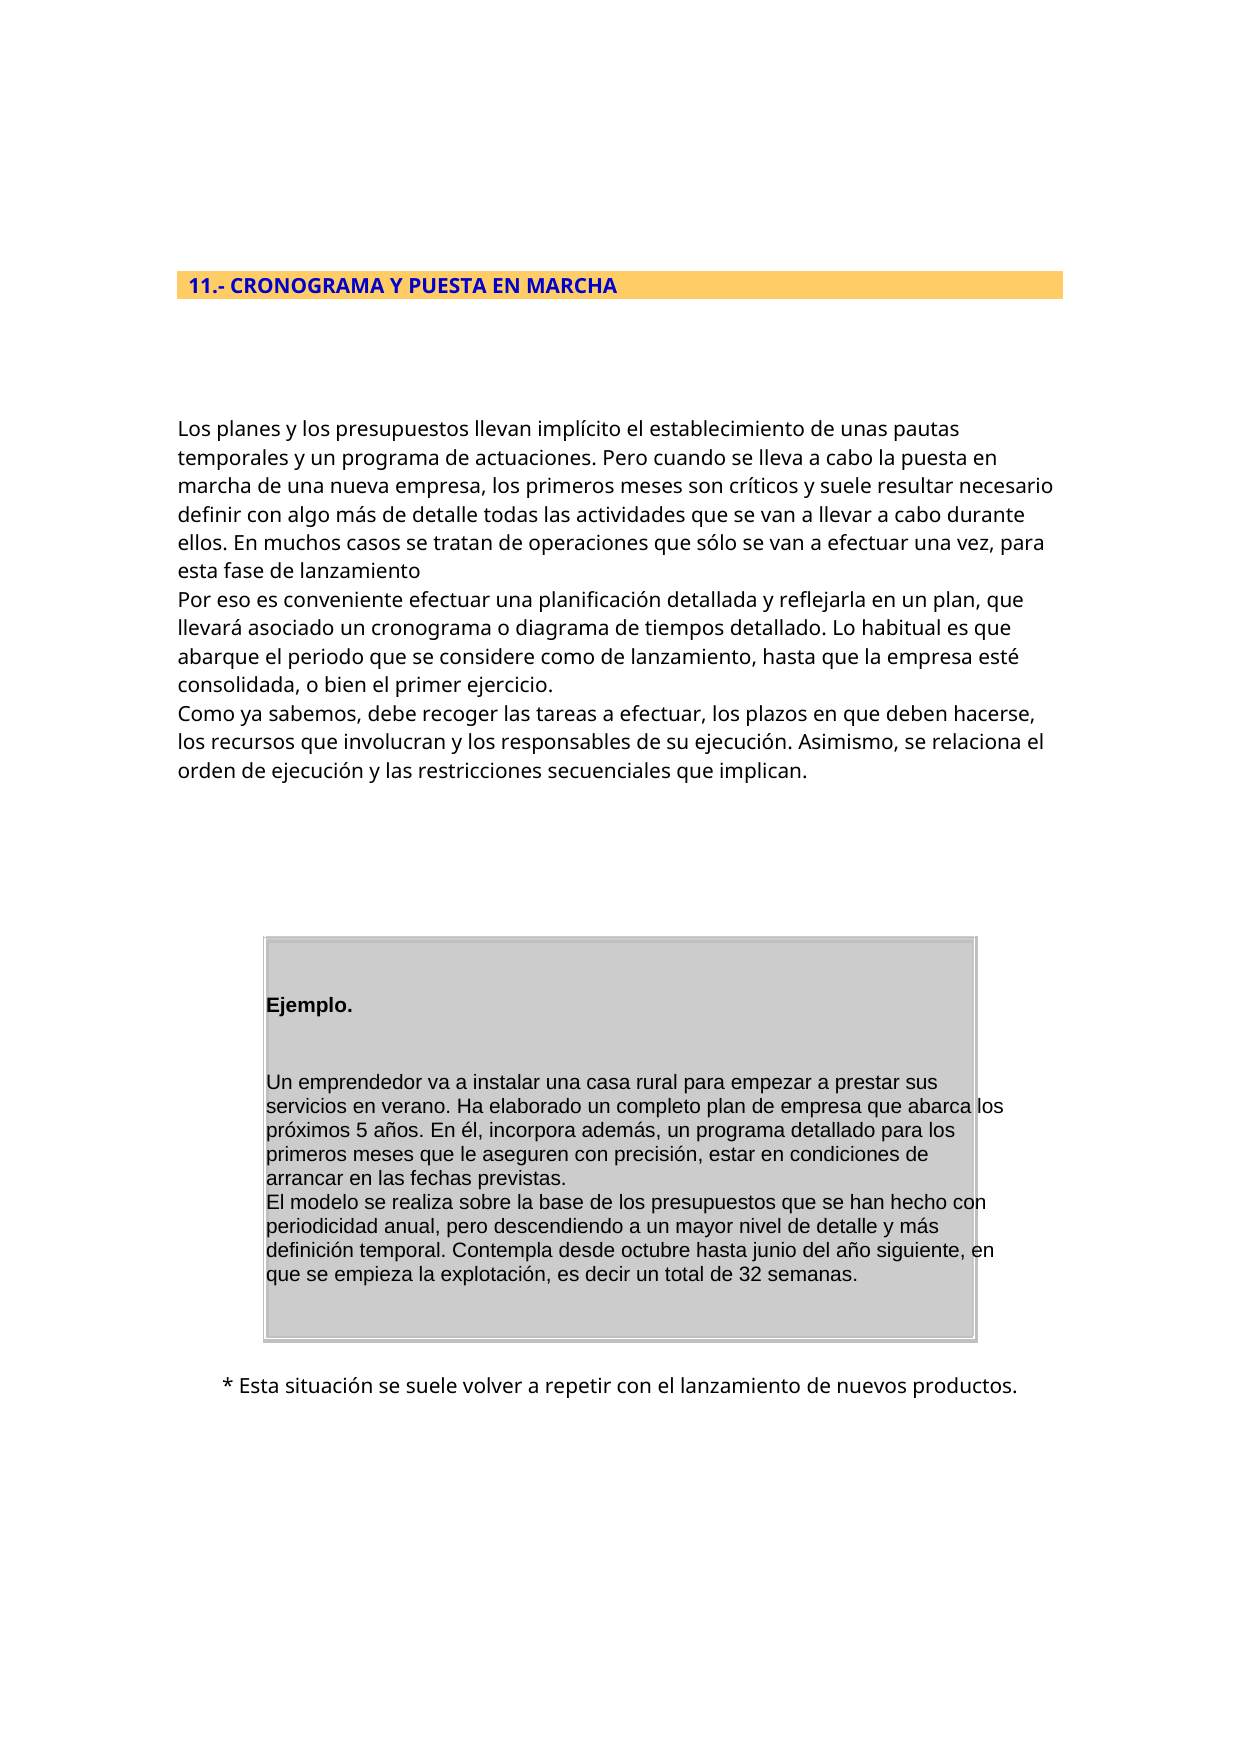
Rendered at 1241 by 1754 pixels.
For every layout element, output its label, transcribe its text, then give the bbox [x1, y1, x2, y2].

table_header 11.- CRONOGRAMA Y PUESTA EN MARCHA [177, 271, 1063, 299]
text * Esta situación se suele volver a repetir con el lanzamiento de nuevos productos. [177, 1372, 1063, 1400]
table_header Ejemplo. Un emprendedor va a instalar una casa rural para empezar a prestar sus servicios en verano. Ha elaborado un completo plan de empresa que abarca los próximos 5 años. En él, incorpora además, un programa detallado para los primeros meses que le aseguren con precisión, estar en condiciones de arrancar en las fechas previstas. El modelo se realiza sobre la base de los presupuestos que se han hecho con periodicidad anual, pero descendiendo a un mayor nivel de detalle y más definición temporal. Contempla desde octubre hasta junio del año siguiente, en que se empieza la explotación, es decir un total de 32 semanas. [269, 943, 972, 1336]
text Los planes y los presupuestos llevan implícito el establecimiento de unas pautas temporales y un programa de actuaciones. Pero cuando se lleva a cabo la puesta en marcha de una nueva empresa, los primeros meses son críticos y suele resultar necesario definir con algo más de detalle todas las actividades que se van a llevar a cabo durante ellos. En muchos casos se tratan de operaciones que sólo se van a efectuar una vez, para esta fase de lanzamiento Por eso es conveniente efectuar una planificación detallada y reflejarla en un plan, que llevará asociado un cronograma o diagrama de tiempos detallado. Lo habitual es que abarque el periodo que se considere como de lanzamiento, hasta que la empresa esté consolidada, o bien el primer ejercicio. Como ya sabemos, debe recoger las tareas a efectuar, los plazos en que deben hacerse, los recursos que involucran y los responsables de su ejecución. Asimismo, se relaciona el orden de ejecución y las restricciones secuenciales que implican. [177, 386, 1063, 784]
